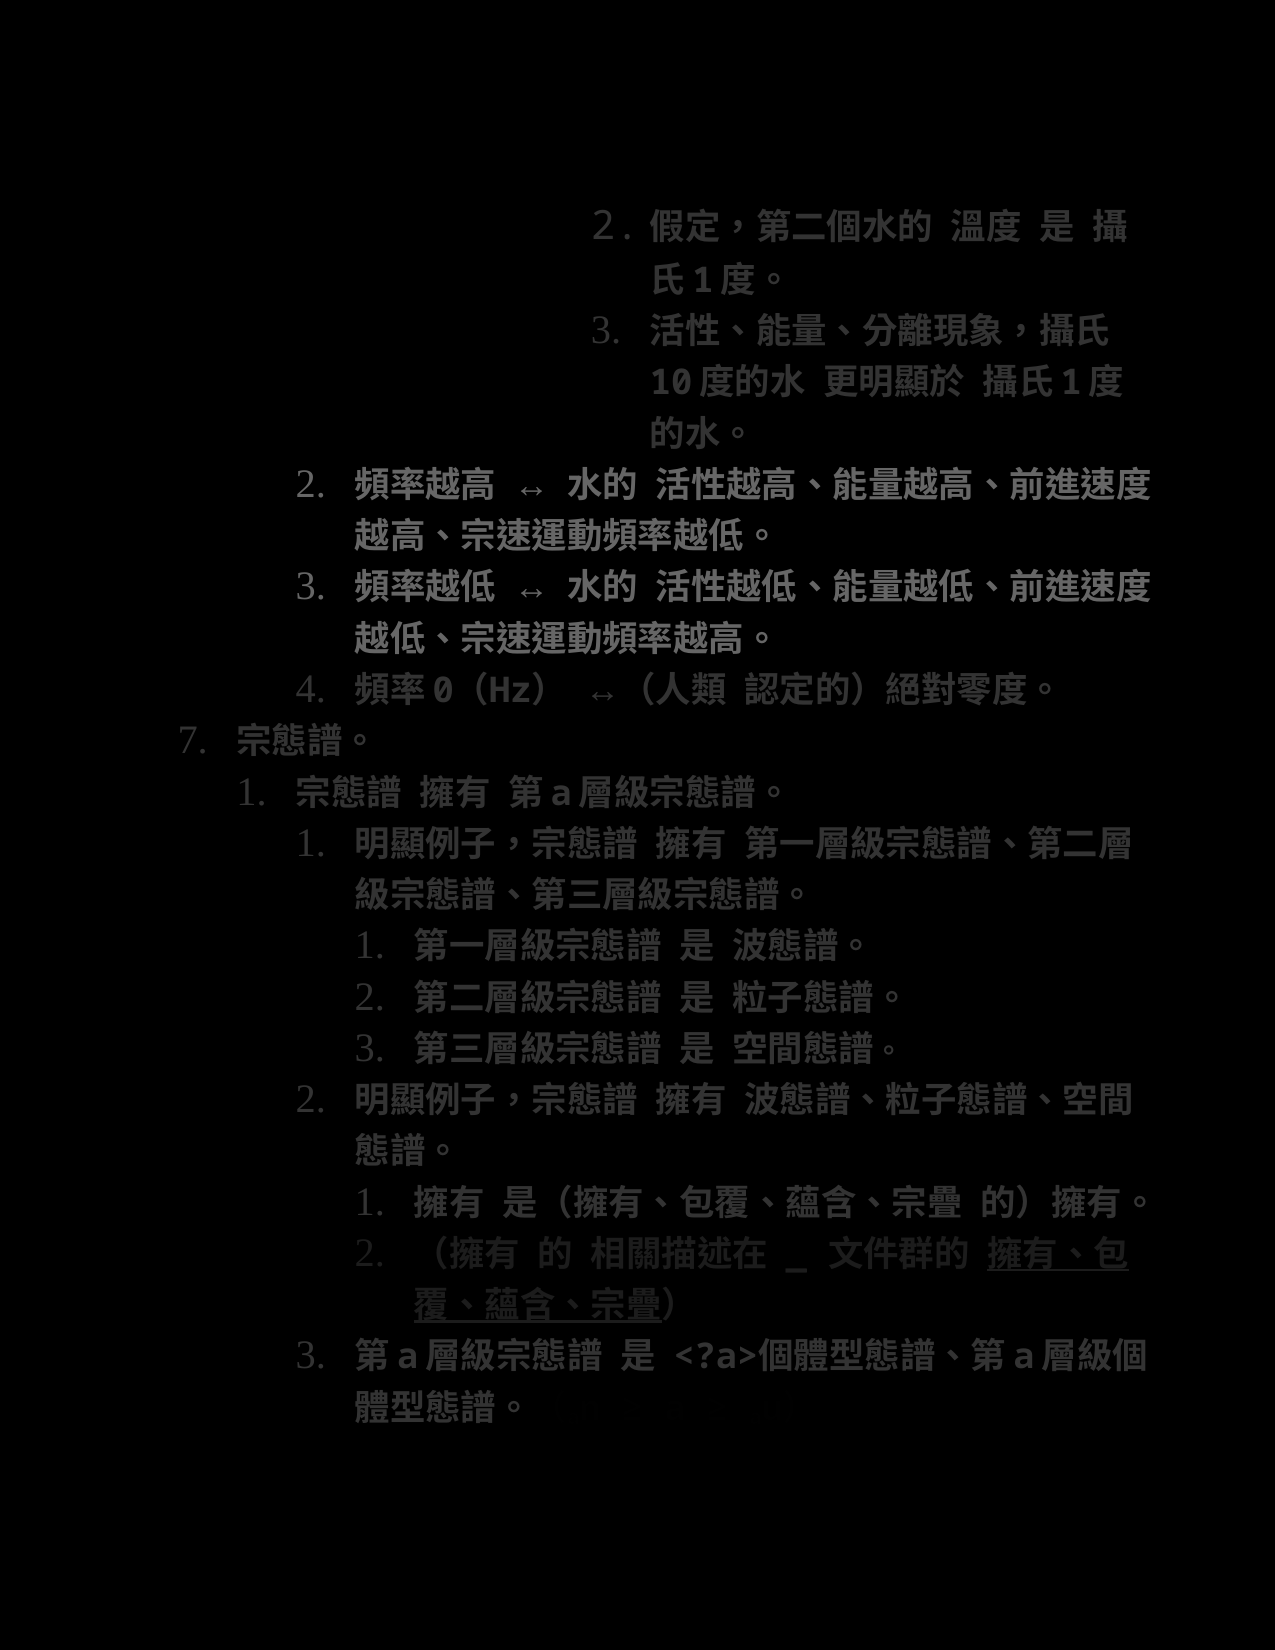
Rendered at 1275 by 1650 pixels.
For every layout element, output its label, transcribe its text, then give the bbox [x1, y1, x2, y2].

list 第a層級宗態譜 是 <?a>個體型態譜、第a層級個體型態譜。（an ≥ a ≥ au） [295, 1328, 1157, 1431]
list 宗態譜 擁有 第a層級宗態譜。 [236, 764, 1157, 815]
list 活性、能量、分離現象，攝氏10度的水 更明顯於 攝氏1度的水。 [591, 302, 1157, 456]
list 明顯例子，宗態譜 擁有 波態譜、粒子態譜、空間態譜。 [295, 1071, 1157, 1174]
list 宗態譜。 [177, 713, 1157, 764]
list 頻率越低 ↔ 水的 活性越低、能量越低、前進速度越低、宗速運動頻率越高。 [295, 559, 1157, 661]
list （擁有 的 相關描述在 _ 文件群的 擁有、包覆、蘊含、宗疊） [354, 1225, 1157, 1328]
list 擁有 是（擁有、包覆、蘊含、宗疊 的）擁有。 [354, 1174, 1157, 1225]
list 第二層級宗態譜 是 粒子態譜。 [354, 969, 1157, 1020]
list 第一層級宗態譜 是 波態譜。 [354, 918, 1157, 969]
list 假定，第二個水的 溫度 是 攝氏1度。 [591, 196, 1157, 302]
list 頻率越高 ↔ 水的 活性越高、能量越高、前進速度越高、宗速運動頻率越低。 [295, 456, 1157, 559]
list 第三層級宗態譜 是 空間態譜。 [354, 1020, 1157, 1071]
list 明顯例子，宗態譜 擁有 第一層級宗態譜、第二層級宗態譜、第三層級宗態譜。 [295, 815, 1157, 918]
list 頻率0（Hz） ↔（人類 認定的）絕對零度。 [295, 661, 1157, 713]
